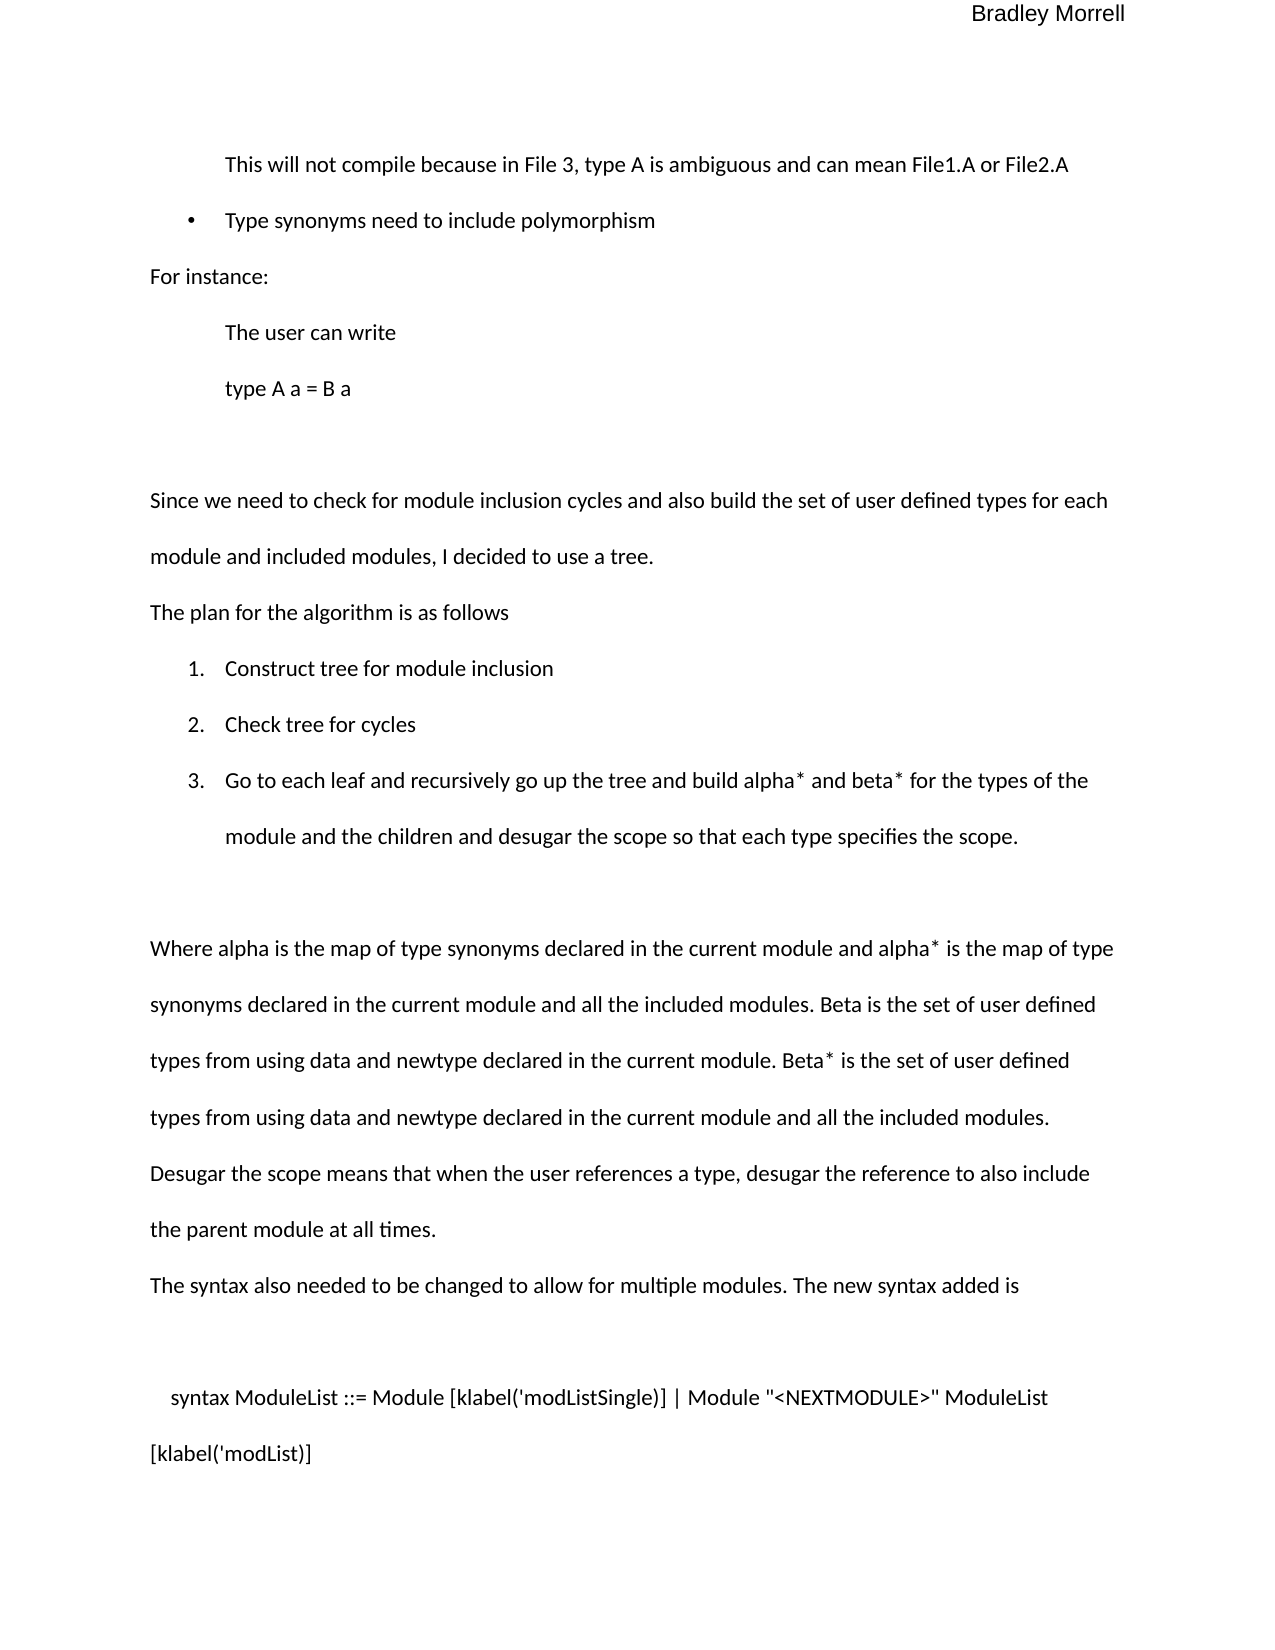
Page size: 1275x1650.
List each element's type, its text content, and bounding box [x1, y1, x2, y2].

text type A a = B a [150, 374, 1125, 402]
text syntax ModuleList ::= Module [klabel('modListSingle)] | Module "<NEXTMODULE>" ModuleList [klabel('modList)] [150, 1383, 1125, 1467]
text The plan for the algorithm is as follows [150, 598, 1125, 626]
list Check tree for cycles [187, 710, 1125, 738]
text Desugar the scope means that when the user references a type, desugar the reference to also include the parent module at all times. [150, 1159, 1125, 1243]
text Where alpha is the map of type synonyms declared in the current module and alpha* is the map of type synonyms declared in the current module and all the included modules. Beta is the set of user defined types from using data and newtype declared in the current module. Beta* is the set of user defined types from using data and newtype declared in the current module and all the included modules. [150, 934, 1125, 1131]
text Since we need to check for module inclusion cycles and also build the set of user defined types for each module and included modules, I decided to use a tree. [150, 486, 1125, 570]
text The user can write [150, 318, 1125, 346]
list Construct tree for module inclusion [187, 654, 1125, 682]
text For instance: [150, 262, 1125, 290]
list Go to each leaf and recursively go up the tree and build alpha* and beta* for the types of the module and the children and desugar the scope so that each type specifies the scope. [187, 766, 1125, 851]
list Type synonyms need to include polymorphism [187, 206, 1125, 234]
text This will not compile because in File 3, type A is ambiguous and can mean File1.A or File2.A [150, 150, 1125, 178]
text The syntax also needed to be changed to allow for multiple modules. The new syntax added is [150, 1271, 1125, 1299]
